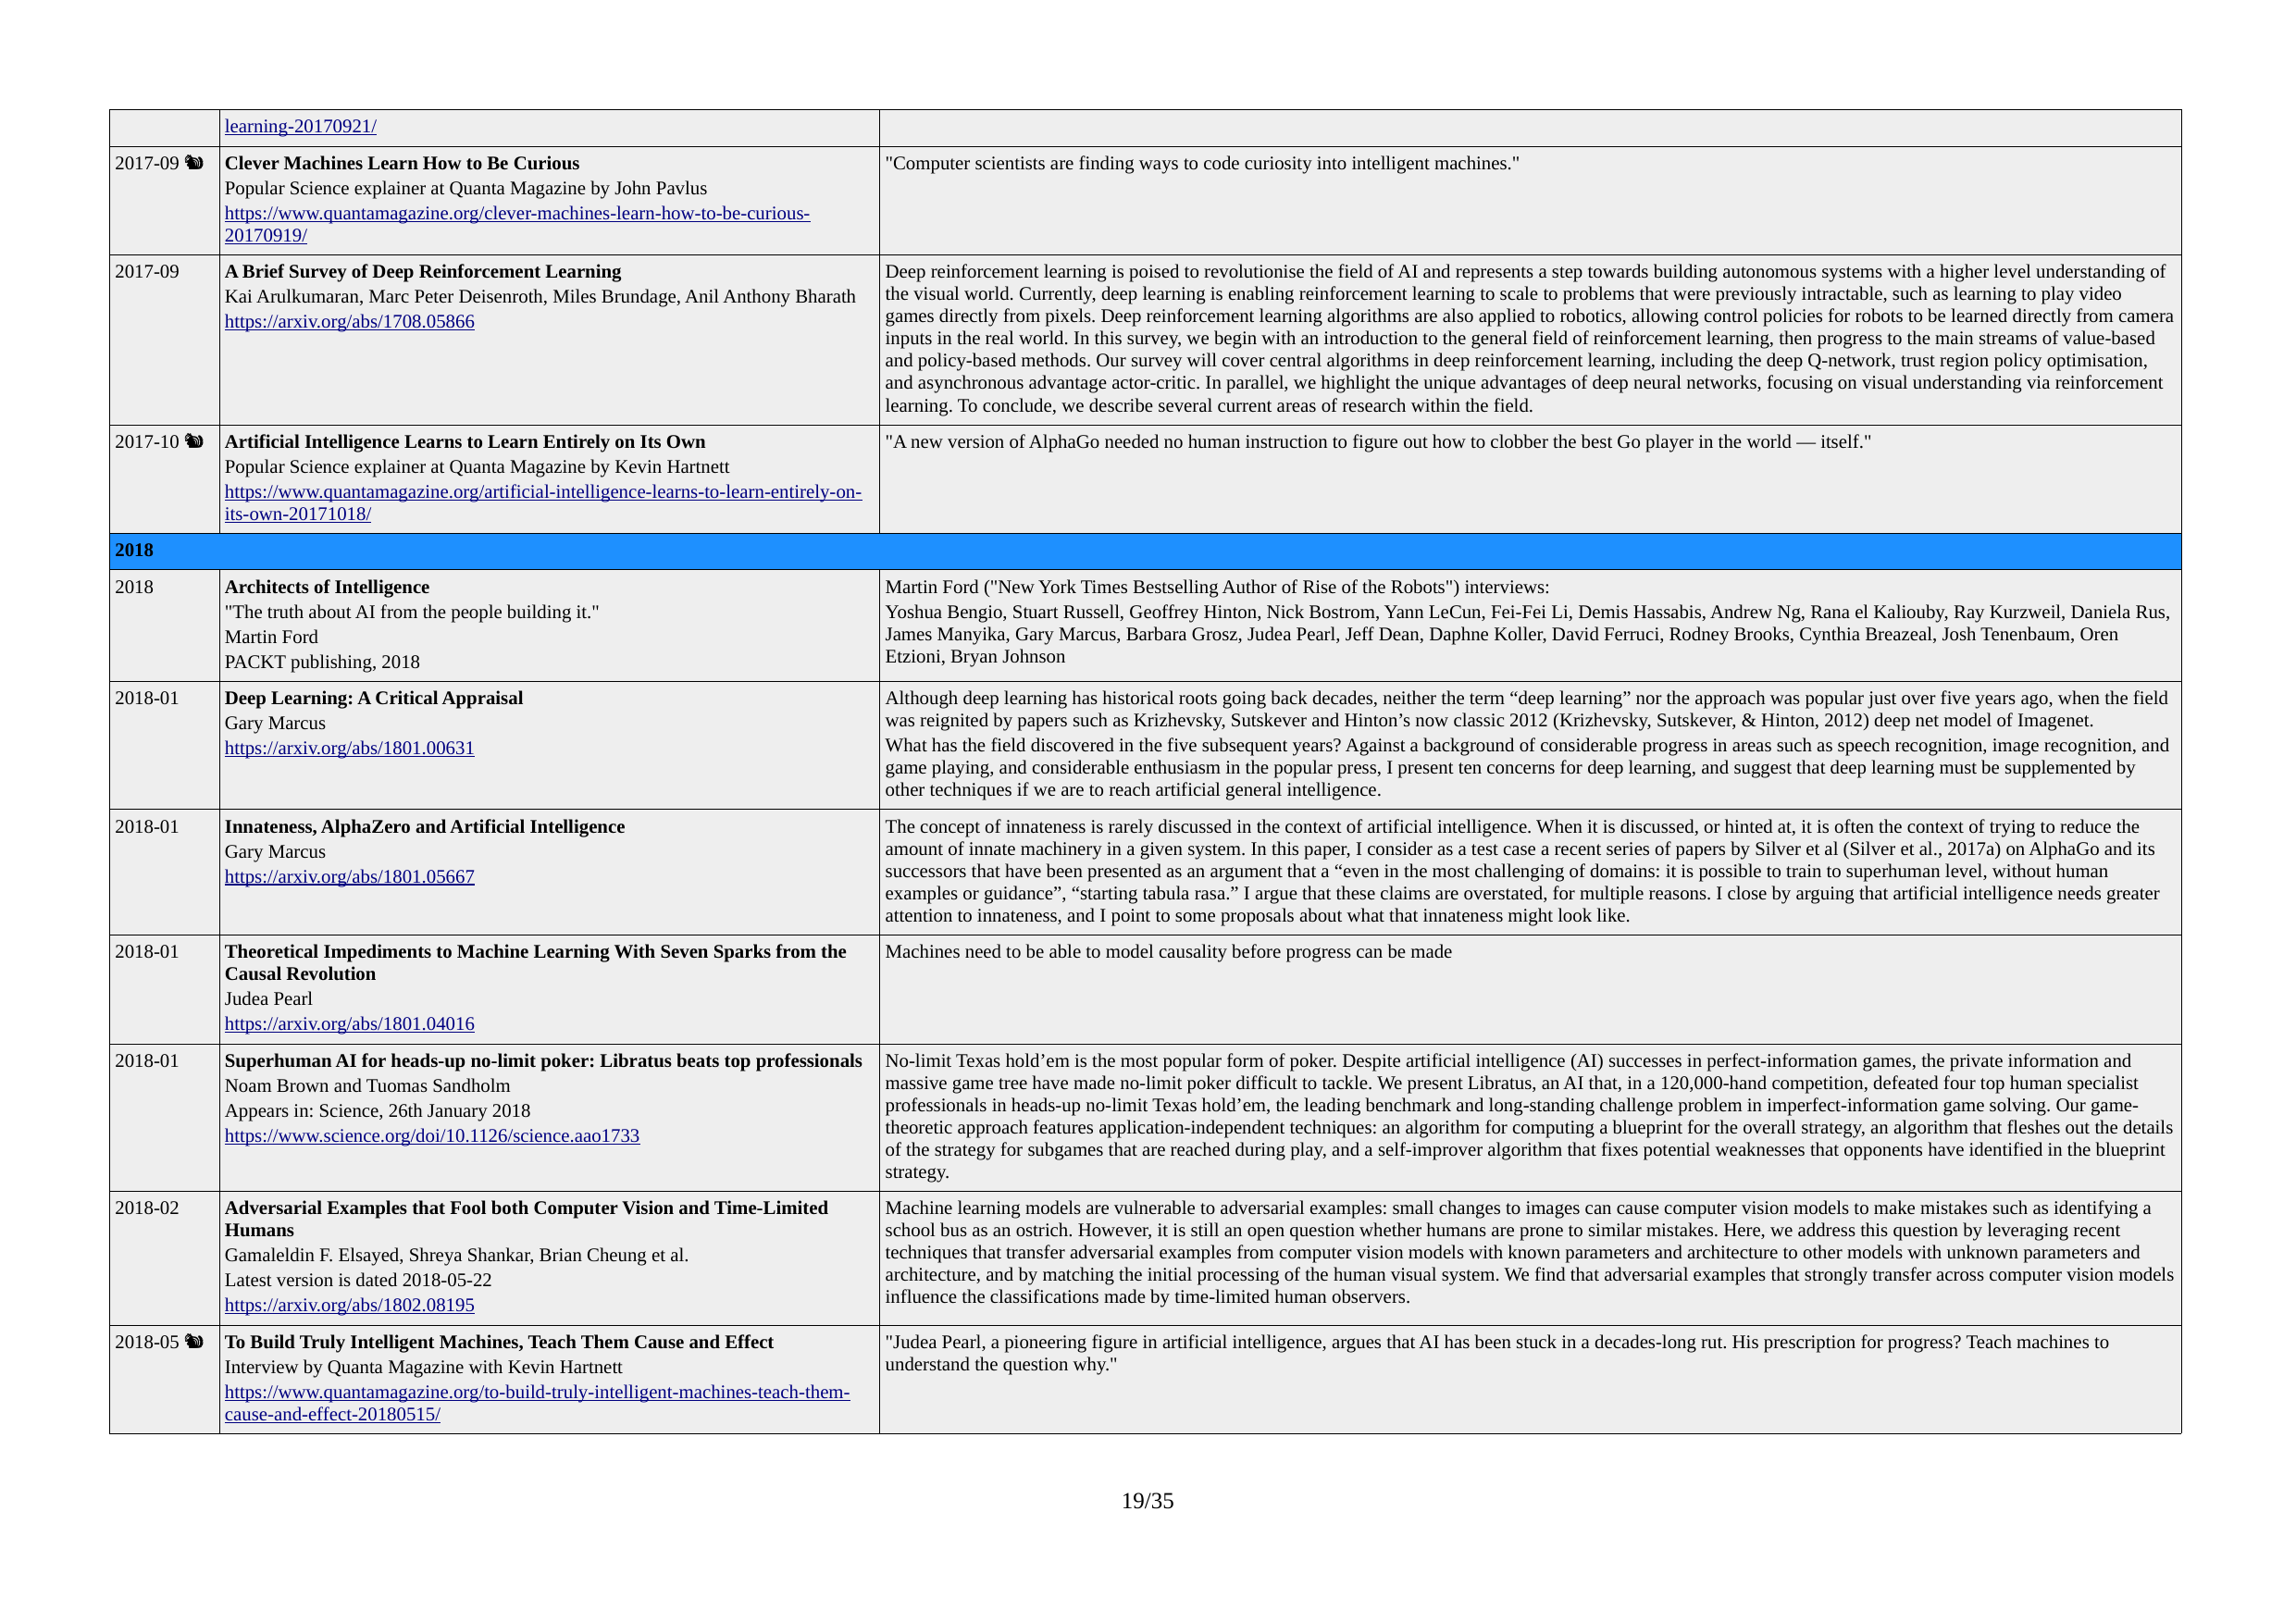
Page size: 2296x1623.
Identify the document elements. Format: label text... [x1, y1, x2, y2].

table_cell Superhuman AI for heads-up no-limit poker: Libratus beats top professionals Noam Brown and Tuomas Sandholm Appears in: Science, 26th January 2018 https://www.science.org/doi/10.1126/science.aao1733 [220, 1045, 879, 1191]
table_cell 2018-01 [110, 1045, 219, 1191]
table_cell 2018-05 🐿️ [110, 1326, 219, 1433]
table_cell 2018 [110, 534, 2181, 569]
table_cell Machine learning models are vulnerable to adversarial examples: small changes to images can cause computer vision models to make mistakes such as identifying a school bus as an ostrich. However, it is still an open question whether humans are prone to similar mistakes. Here, we address this question by leveraging recent techniques that transfer adversarial examples from computer vision models with known parameters and architecture to other models with unknown parameters and architecture, and by matching the initial processing of the human visual system. We find that adversarial examples that strongly transfer across computer vision models influence the classifications made by time-limited human observers. [880, 1192, 2181, 1325]
table_cell 2017-10 🐿️ [110, 426, 219, 533]
table_cell Martin Ford ("New York Times Bestselling Author of Rise of the Robots") interviews: Yoshua Bengio, Stuart Russell, Geoffrey Hinton, Nick Bostrom, Yann LeCun, Fei-Fei Li, Demis Hassabis, Andrew Ng, Rana el Kaliouby, Ray Kurzweil, Daniela Rus, James Manyika, Gary Marcus, Barbara Grosz, Judea Pearl, Jeff Dean, Daphne Koller, David Ferruci, Rodney Brooks, Cynthia Breazeal, Josh Tenenbaum, Oren Etzioni, Bryan Johnson [880, 570, 2181, 681]
table_cell Although deep learning has historical roots going back decades, neither the term “deep learning” nor the approach was popular just over five years ago, when the field was reignited by papers such as Krizhevsky, Sutskever and Hinton’s now classic 2012 (Krizhevsky, Sutskever, & Hinton, 2012) deep net model of Imagenet. What has the field discovered in the five subsequent years? Against a background of considerable progress in areas such as speech recognition, image recognition, and game playing, and considerable enthusiasm in the popular press, I present ten concerns for deep learning, and suggest that deep learning must be supplemented by other techniques if we are to reach artificial general intelligence. [880, 682, 2181, 809]
table_cell "Computer scientists are finding ways to code curiosity into intelligent machines." [880, 147, 2181, 254]
table_cell "Judea Pearl, a pioneering figure in artificial intelligence, argues that AI has been stuck in a decades-long rut. His prescription for progress? Teach machines to understand the question why." [880, 1326, 2181, 1433]
table_cell [110, 110, 219, 145]
table_cell Artificial Intelligence Learns to Learn Entirely on Its Own Popular Science explainer at Quanta Magazine by Kevin Hartnett https://www.quantamagazine.org/artificial-intelligence-learns-to-learn-entirely-on-its-own-20171018/ [220, 426, 879, 533]
table_cell Architects of Intelligence "The truth about AI from the people building it." Martin Ford PACKT publishing, 2018 [220, 570, 879, 681]
table_cell Clever Machines Learn How to Be Curious Popular Science explainer at Quanta Magazine by John Pavlus https://www.quantamagazine.org/clever-machines-learn-how-to-be-curious-20170919/ [220, 147, 879, 254]
table_cell Machines need to be able to model causality before progress can be made [880, 935, 2181, 1043]
table_cell 2017-09 🐿️ [110, 147, 219, 254]
table_cell 2018 📔 [110, 570, 219, 681]
table_cell 2018-02 [110, 1192, 219, 1325]
table_cell To Build Truly Intelligent Machines, Teach Them Cause and Effect Interview by Quanta Magazine with Kevin Hartnett https://www.quantamagazine.org/to-build-truly-intelligent-machines-teach-them-cause-and-effect-20180515/ [220, 1326, 879, 1433]
table_cell Deep reinforcement learning is poised to revolutionise the field of AI and represents a step towards building autonomous systems with a higher level understanding of the visual world. Currently, deep learning is enabling reinforcement learning to scale to problems that were previously intractable, such as learning to play video games directly from pixels. Deep reinforcement learning algorithms are also applied to robotics, allowing control policies for robots to be learned directly from camera inputs in the real world. In this survey, we begin with an introduction to the general field of reinforcement learning, then progress to the main streams of value-based and policy-based methods. Our survey will cover central algorithms in deep reinforcement learning, including the deep Q-network, trust region policy optimisation, and asynchronous advantage actor-critic. In parallel, we highlight the unique advantages of deep neural networks, focusing on visual understanding via reinforcement learning. To conclude, we describe several current areas of research within the field. [880, 255, 2181, 424]
table_cell Deep Learning: A Critical Appraisal Gary Marcus https://arxiv.org/abs/1801.00631 [220, 682, 879, 809]
table_cell The concept of innateness is rarely discussed in the context of artificial intelligence. When it is discussed, or hinted at, it is often the context of trying to reduce the amount of innate machinery in a given system. In this paper, I consider as a test case a recent series of papers by Silver et al (Silver et al., 2017a) on AlphaGo and its successors that have been presented as an argument that a “even in the most challenging of domains: it is possible to train to superhuman level, without human examples or guidance”, “starting tabula rasa.” I argue that these claims are overstated, for multiple reasons. I close by arguing that artificial intelligence needs greater attention to innateness, and I point to some proposals about what that innateness might look like. [880, 810, 2181, 935]
table_cell 2018-01 [110, 810, 219, 935]
table_cell No-limit Texas hold’em is the most popular form of poker. Despite artificial intelligence (AI) successes in perfect-information games, the private information and massive game tree have made no-limit poker difficult to tackle. We present Libratus, an AI that, in a 120,000-hand competition, defeated four top human specialist professionals in heads-up no-limit Texas hold’em, the leading benchmark and long-standing challenge problem in imperfect-information game solving. Our game-theoretic approach features application-independent techniques: an algorithm for computing a blueprint for the overall strategy, an algorithm that fleshes out the details of the strategy for subgames that are reached during play, and a self-improver algorithm that fixes potential weaknesses that opponents have identified in the blueprint strategy. [880, 1045, 2181, 1191]
table_cell 2018-01 [110, 935, 219, 1043]
table_cell A Brief Survey of Deep Reinforcement Learning Kai Arulkumaran, Marc Peter Deisenroth, Miles Brundage, Anil Anthony Bharath https://arxiv.org/abs/1708.05866 [220, 255, 879, 424]
table_cell "A new version of AlphaGo needed no human instruction to figure out how to clobber the best Go player in the world — itself." [880, 426, 2181, 533]
table_cell Adversarial Examples that Fool both Computer Vision and Time-Limited Humans Gamaleldin F. Elsayed, Shreya Shankar, Brian Cheung et al. Latest version is dated 2018-05-22 https://arxiv.org/abs/1802.08195 [220, 1192, 879, 1325]
table_cell [880, 110, 2181, 145]
table_cell 2017-09 📘 [110, 255, 219, 424]
table_cell learning-20170921/ [220, 110, 879, 145]
table_cell Innateness, AlphaZero and Artificial Intelligence Gary Marcus https://arxiv.org/abs/1801.05667 [220, 810, 879, 935]
table_cell 2018-01 [110, 682, 219, 809]
table_cell Theoretical Impediments to Machine Learning With Seven Sparks from the Causal Revolution Judea Pearl https://arxiv.org/abs/1801.04016 [220, 935, 879, 1043]
